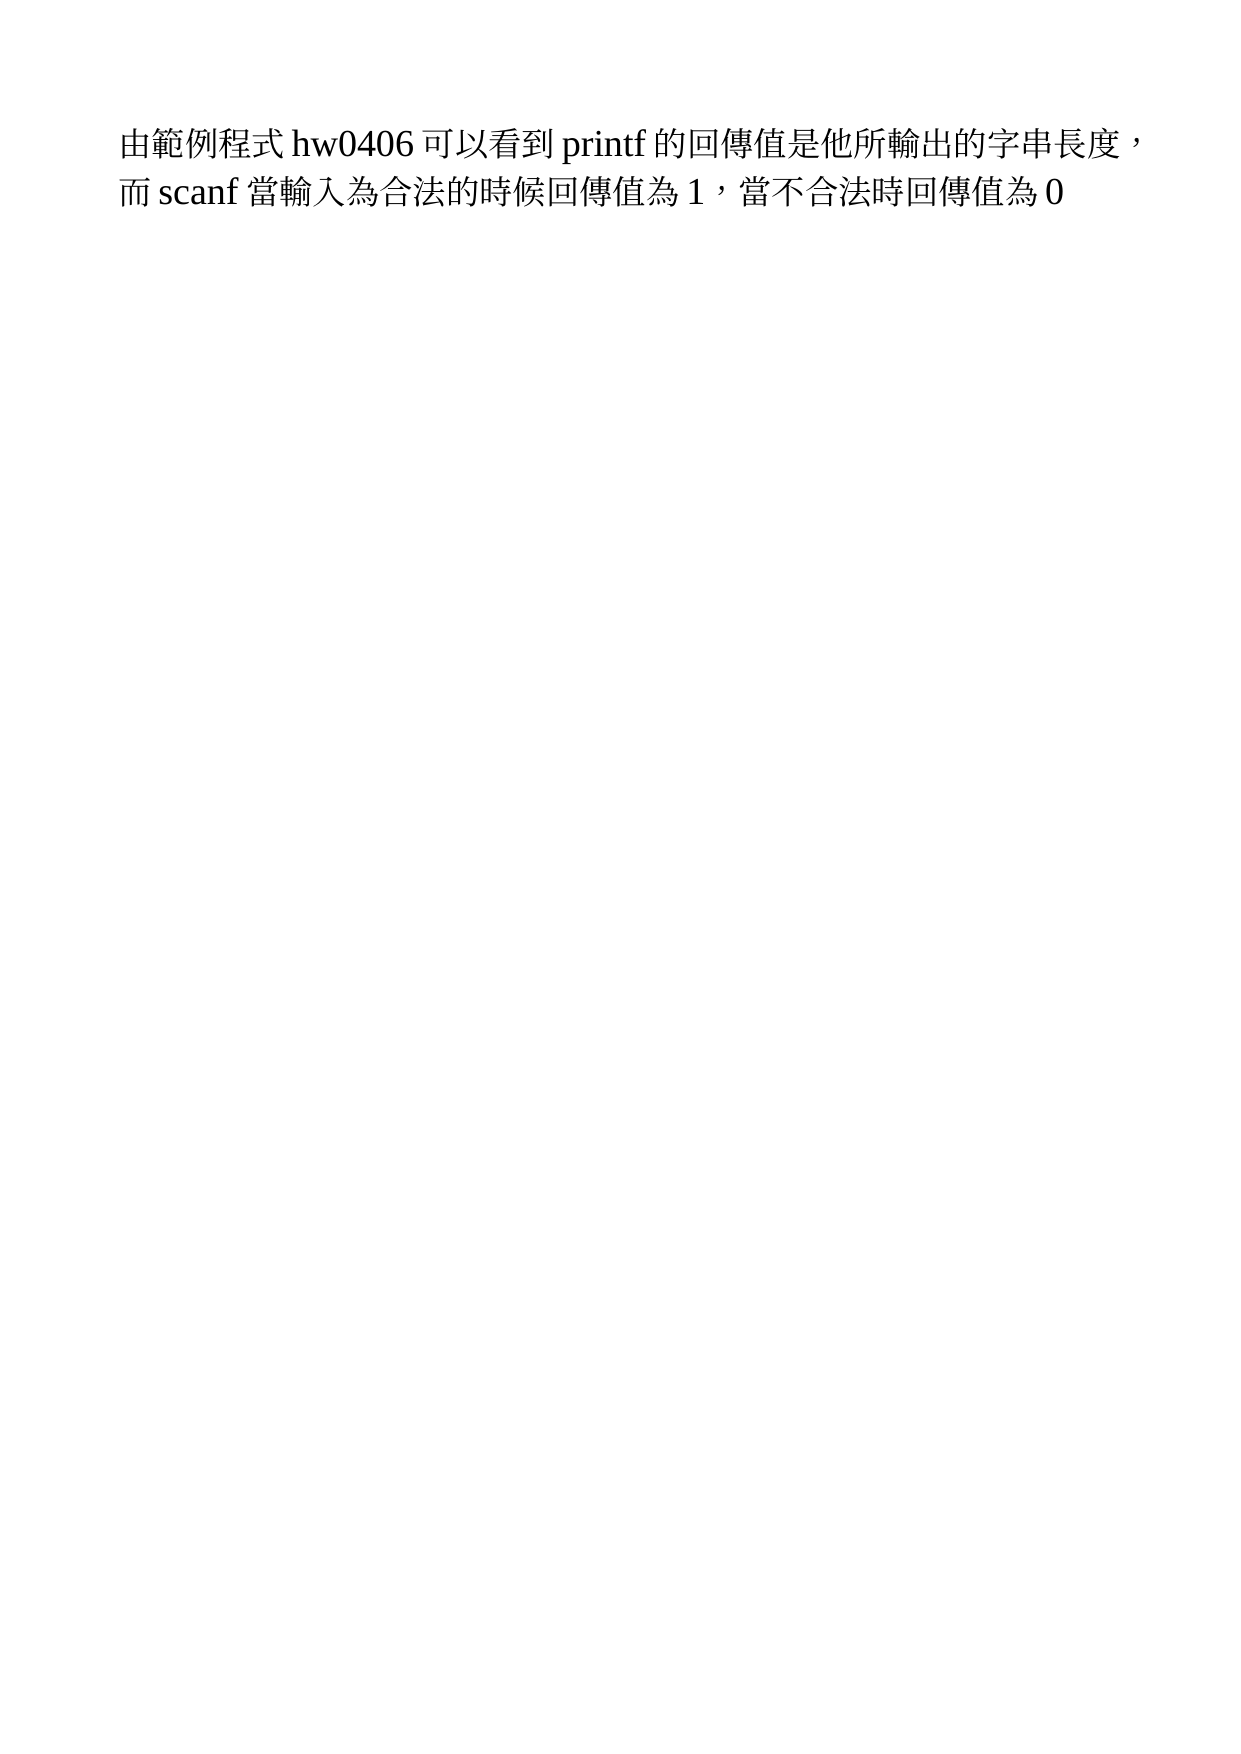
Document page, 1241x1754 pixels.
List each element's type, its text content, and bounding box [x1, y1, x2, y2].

text 由範例程式hw0406可以看到printf的回傳值是他所輸出的字串長度，而scanf當輸入為合法的時候回傳值為1，當不合法時回傳值為0 [118, 118, 1122, 214]
